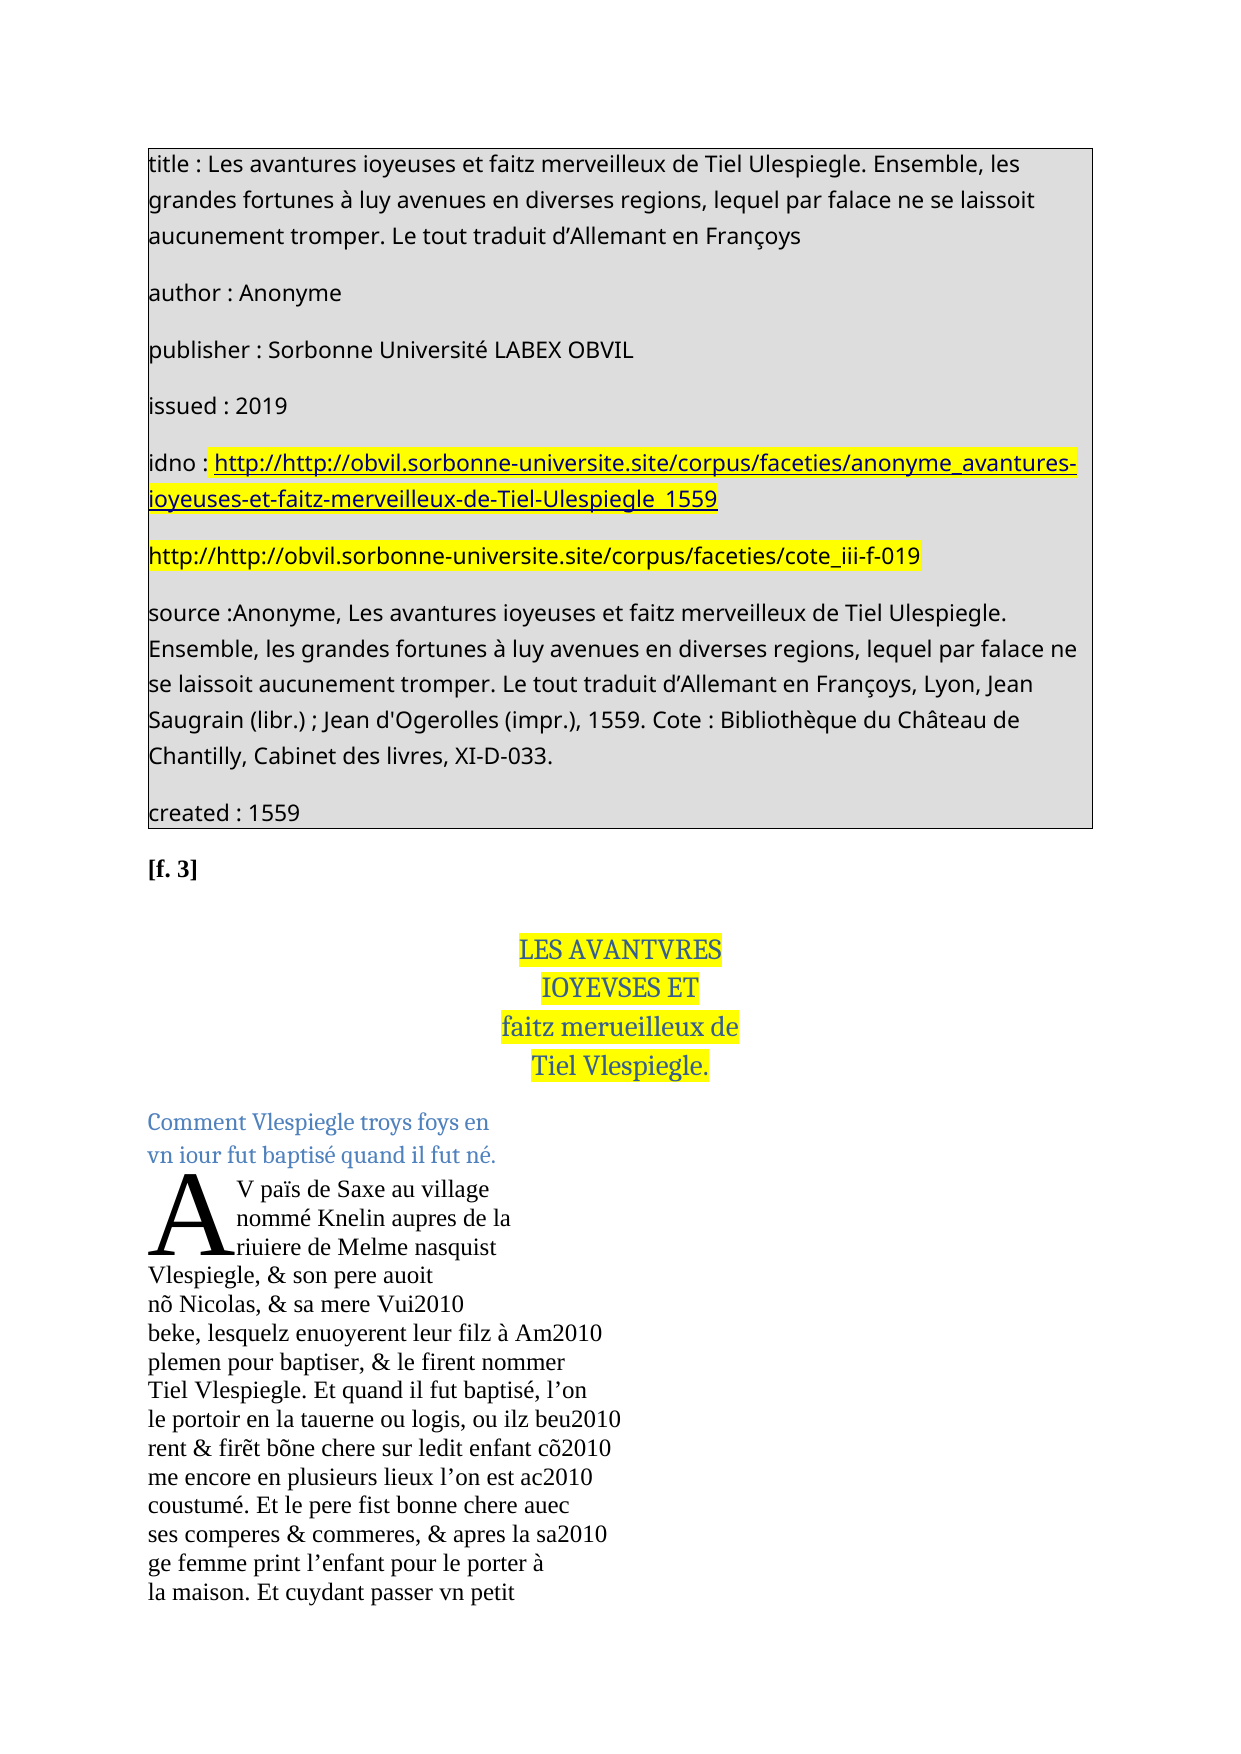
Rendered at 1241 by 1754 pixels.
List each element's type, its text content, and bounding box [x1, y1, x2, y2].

text publisher : Sorbonne Université LABEX OBVIL [149, 333, 1092, 365]
text idno : http://http://obvil.sorbonne-universite.site/corpus/faceties/anonyme_avantures-ioyeuses-et-faitz-merveilleux-de-Tiel-Ulespiegle_1559 [149, 447, 1092, 514]
text issued : 2019 [149, 390, 1092, 422]
text AV païs de Saxe au village nommé Knelin aupres de la riuiere de Melme nasquist Vlespiegle, & son pere auoit nõ Nicolas, & sa mere Vui2010 beke, lesquelz enuoyerent leur filz à Am2010 plemen pour baptiser, & le firent nommer Tiel Vlespiegle. Et quand il fut baptisé, l’on le portoir en la tauerne ou logis, ou ilz beu2010 rent & firẽt bõne chere sur ledit enfant cõ2010 me encore en plusieurs lieux l’on est ac2010 coustumé. Et le pere fist bonne chere auec ses comperes & commeres, & apres la sa2010 ge femme print l’enfant pour le porter à la maison. Et cuydant passer vn petit pont tomba auecq ledit enfant (pource [f. 4] [148, 1174, 1093, 1605]
text [f. 3] [148, 854, 1093, 883]
text http://http://obvil.sorbonne-universite.site/corpus/faceties/cote_iii-f-019 [149, 539, 1092, 571]
subtitle LES AVANTVRES IOYEVSES ET faitz merueilleux de Tiel Vlespiegle. [148, 933, 1093, 1082]
text author : Anonyme [149, 276, 1092, 308]
text created : 1559 [149, 797, 1092, 828]
text source :Anonyme, Les avantures ioyeuses et faitz merveilleux de Tiel Ulespiegle. Ensemble, les grandes fortunes à luy avenues en diverses regions, lequel par falace ne se laissoit aucunement tromper. Le tout traduit d’Allemant en Françoys, Lyon, Jean Saugrain (libr.) ; Jean d'Ogerolles (impr.), 1559. Cote : Bibliothèque du Château de Chantilly, Cabinet des livres, XI-D-033. [149, 596, 1092, 772]
text title : Les avantures ioyeuses et faitz merveilleux de Tiel Ulespiegle. Ensemble, les grandes fortunes à luy avenues en diverses regions, lequel par falace ne se laissoit aucunement tromper. Le tout traduit d’Allemant en Françoys [149, 149, 1092, 251]
subtitle Comment Vlespiegle troys foys en vn iour fut baptisé quand il fut né. [148, 1108, 1093, 1170]
